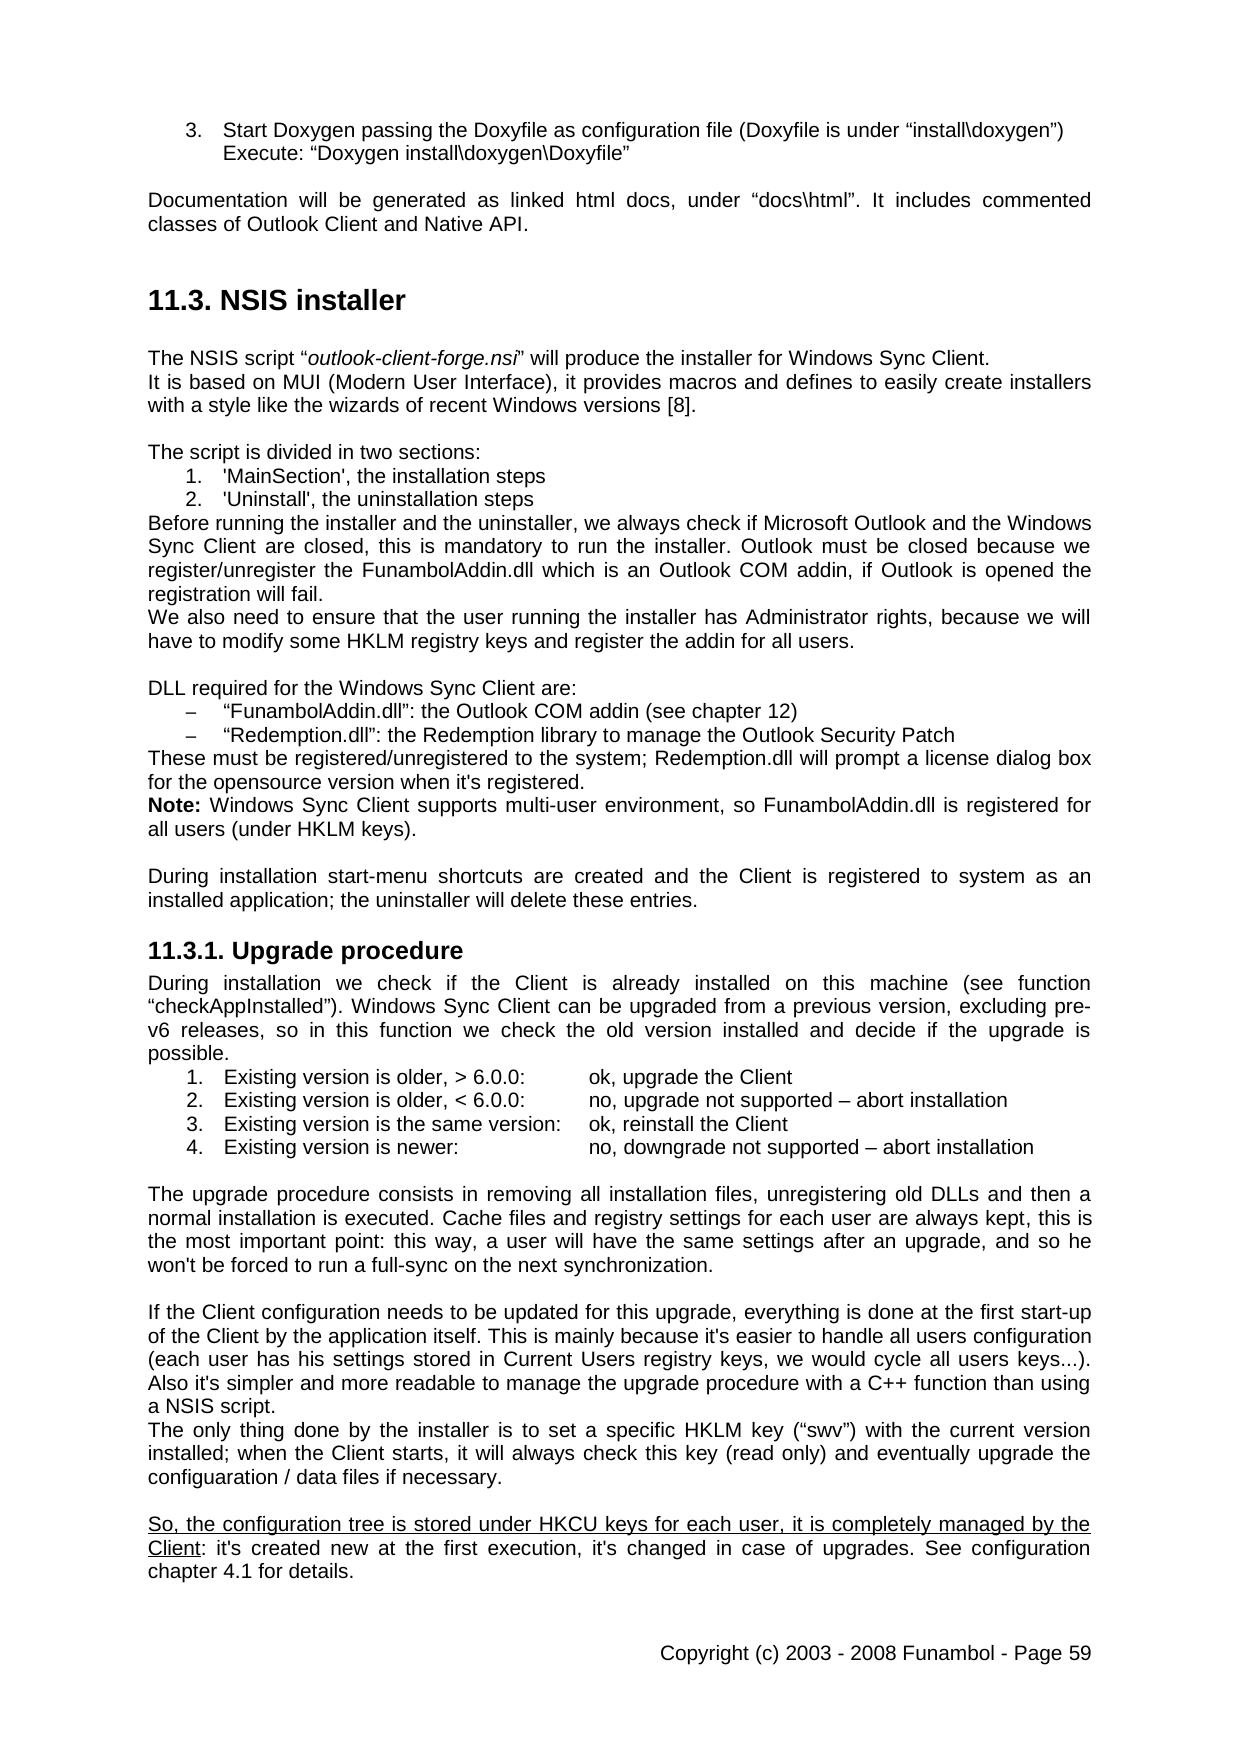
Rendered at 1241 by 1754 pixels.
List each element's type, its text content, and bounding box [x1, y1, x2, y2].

list Existing version is older, < 6.0.0: no, upgrade not supported – abort installation [186, 1089, 1093, 1112]
text DLL required for the Windows Sync Client are: [148, 676, 1093, 700]
text During installation start-menu shortcuts are created and the Client is registered to system as an installed application; the uninstaller will delete these entries. [148, 864, 1093, 912]
text Documentation will be generated as linked html docs, under “docs\html”. It includes commented classes of Outlook Client and Native API. [148, 189, 1093, 236]
subtitle Upgrade procedure [148, 937, 1093, 965]
list 'Uninstall', the uninstallation steps [185, 488, 1093, 511]
text It is based on MUI (Modern User Interface), it provides macros and defines to easily create installers with a style like the wizards of recent Windows versions [8]. [148, 370, 1093, 417]
text The upgrade procedure consists in removing all installation files, unregistering old DLLs and then a normal installation is executed. Cache files and registry settings for each user are always kept, this is the most important point: this way, a user will have the same settings after an upgrade, and so he won't be forced to run a full-sync on the next synchronization. [148, 1183, 1093, 1277]
list Start Doxygen passing the Doxyfile as configuration file (Doxyfile is under “install\doxygen”) Execute: “Doxygen install\doxygen\Doxyfile” [185, 118, 1093, 165]
text During installation we check if the Client is already installed on this machine (see function “checkAppInstalled”). Windows Sync Client can be upgraded from a previous version, excluding pre-v6 releases, so in this function we check the old version installed and decide if the upgrade is possible. [148, 971, 1093, 1065]
list Existing version is the same version: ok, reinstall the Client [186, 1112, 1093, 1136]
text The script is divided in two sections: [148, 441, 1093, 464]
list Existing version is newer: no, downgrade not supported – abort installation [186, 1136, 1093, 1159]
text These must be registered/unregistered to the system; Redemption.dll will prompt a license dialog box for the opensource version when it's registered. [148, 747, 1093, 794]
list 'MainSection', the installation steps [185, 464, 1093, 488]
text Note: Windows Sync Client supports multi-user environment, so FunambolAddin.dll is registered for all users (under HKLM keys). [148, 794, 1093, 841]
text The NSIS script “outlook-client-forge.nsi” will produce the installer for Windows Sync Client. [148, 347, 1093, 370]
text So, the configuration tree is stored under HKCU keys for each user, it is completely managed by the Client: it's created new at the first execution, it's changed in case of upgrades. See configuration chapter 4.1 for details. [148, 1512, 1093, 1583]
text Before running the installer and the uninstaller, we always check if Microsoft Outlook and the Windows Sync Client are closed, this is mandatory to run the installer. Outlook must be closed because we register/unregister the FunambolAddin.dll which is an Outlook COM addin, if Outlook is opened the registration will fail. [148, 511, 1093, 606]
list “Redemption.dll”: the Redemption library to manage the Outlook Security Patch [186, 723, 1093, 747]
list “FunambolAddin.dll”: the Outlook COM addin (see chapter 12) [186, 700, 1093, 723]
list Existing version is older, > 6.0.0: ok, upgrade the Client [186, 1065, 1093, 1089]
text The only thing done by the installer is to set a specific HKLM key (“swv”) with the current version installed; when the Client starts, it will always check this key (read only) and eventually upgrade the configuaration / data files if necessary. [148, 1418, 1093, 1489]
text If the Client configuration needs to be updated for this upgrade, everything is done at the first start-up of the Client by the application itself. This is mainly because it's easier to handle all users configuration (each user has his settings stored in Current Users registry keys, we would cycle all users keys...). Also it's simpler and more readable to manage the upgrade procedure with a C++ function than using a NSIS script. [148, 1301, 1093, 1418]
text We also need to ensure that the user running the installer has Administrator rights, because we will have to modify some HKLM registry keys and register the addin for all users. [148, 606, 1093, 653]
subtitle NSIS installer [148, 284, 1093, 317]
